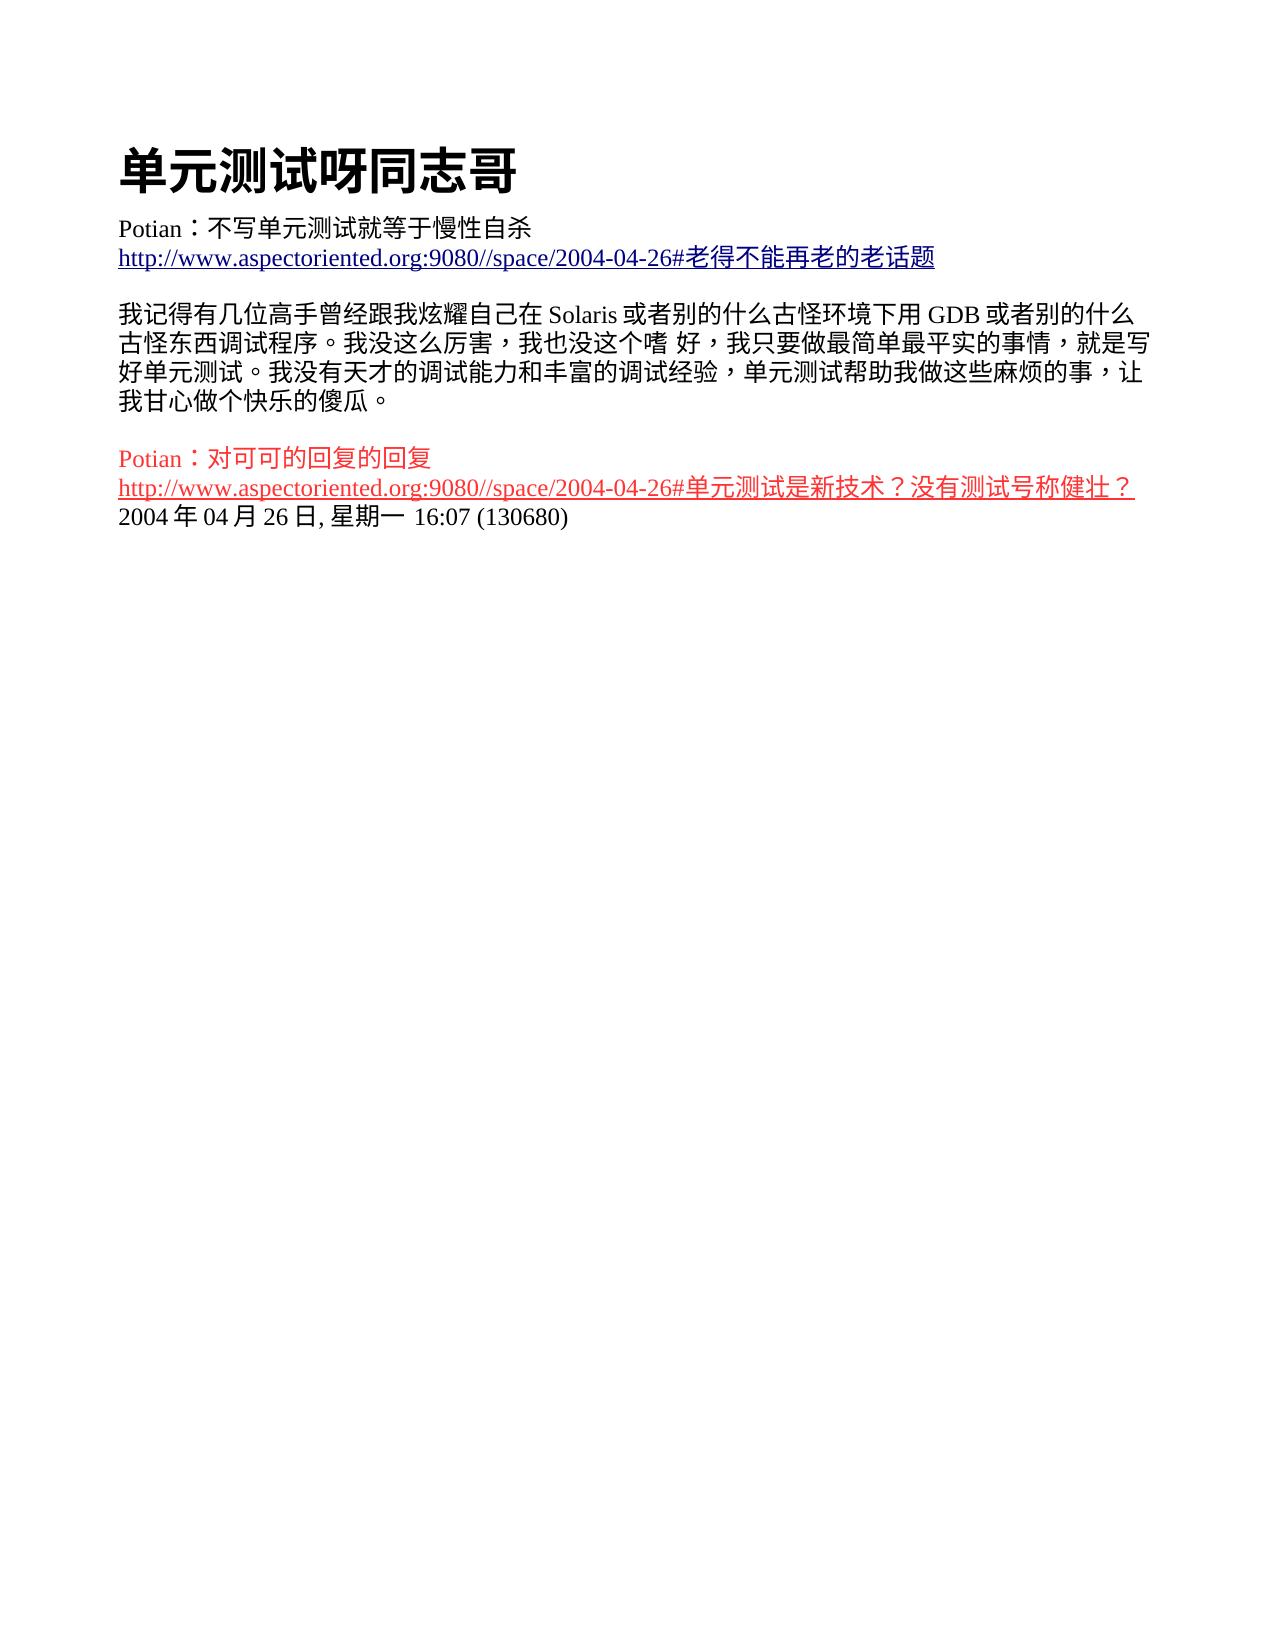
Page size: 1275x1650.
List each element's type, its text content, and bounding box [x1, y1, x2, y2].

text Potian：对可可的回复的回复 [118, 444, 1157, 473]
text http://www.aspectoriented.org:9080//space/2004-04-26#单元测试是新技术？没有测试号称健壮？ [118, 473, 1157, 503]
text 2004年04月26日, 星期一 16:07 (130680) [118, 503, 1157, 532]
text 我记得有几位高手曾经跟我炫耀自己在Solaris或者别的什么古怪环境下用GDB或者别的什么古怪东西调试程序。我没这么厉害，我也没这个嗜 好，我只要做最简单最平实的事情，就是写好单元测试。我没有天才的调试能力和丰富的调试经验，单元测试帮助我做这些麻烦的事，让我甘心做个快乐的傻瓜。 [118, 300, 1157, 417]
text http://www.aspectoriented.org:9080//space/2004-04-26#老得不能再老的老话题 [118, 243, 1157, 272]
subtitle 单元测试呀同志哥 [118, 143, 1157, 201]
text Potian：不写单元测试就等于慢性自杀 [118, 214, 1157, 243]
